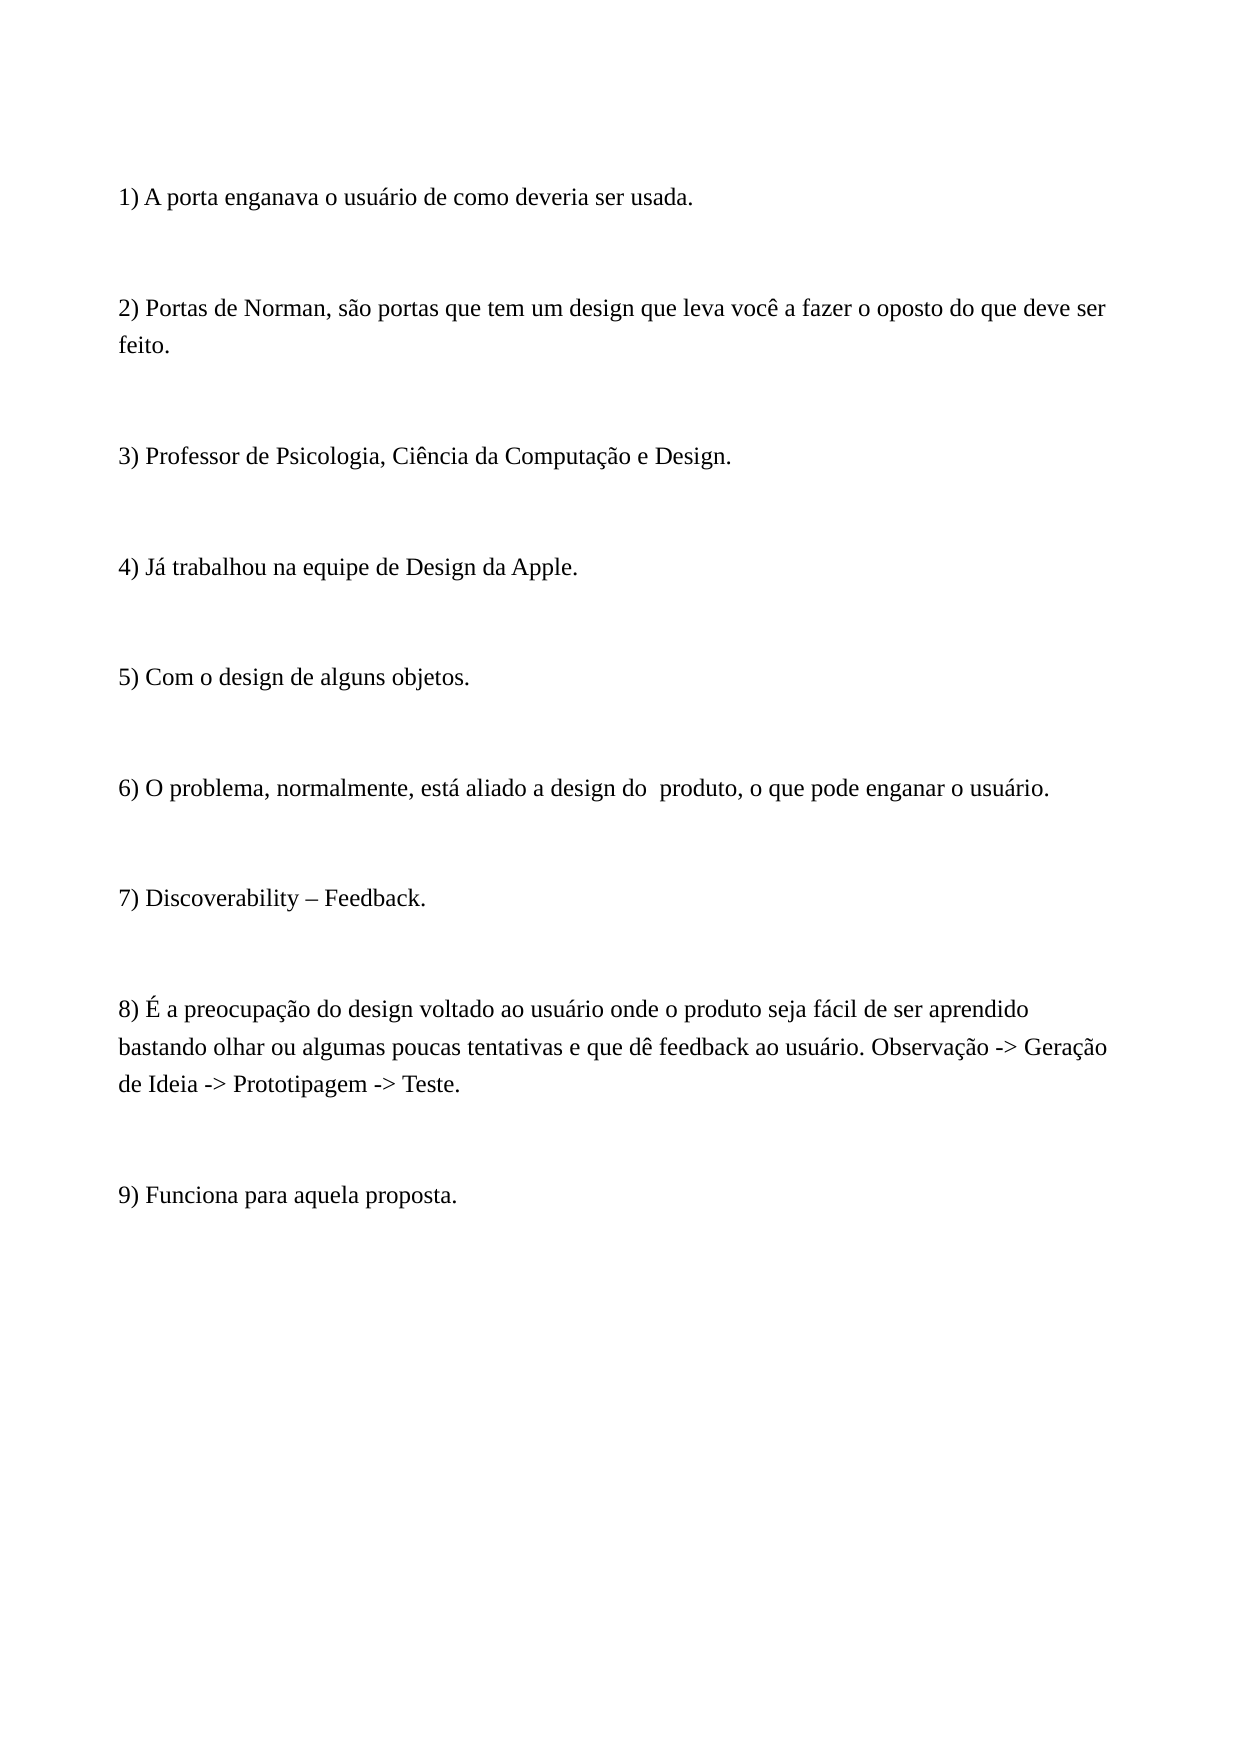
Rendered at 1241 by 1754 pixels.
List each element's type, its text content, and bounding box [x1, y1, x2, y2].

text 9) Funciona para aquela proposta. [118, 1171, 1122, 1208]
text 6) O problema, normalmente, está aliado a design do produto, o que pode enganar o usuário. [118, 764, 1122, 802]
text 8) É a preocupação do design voltado ao usuário onde o produto seja fácil de ser aprendido bastando olhar ou algumas poucas tentativas e que dê feedback ao usuário. Observação -> Geração de Ideia -> Prototipagem -> Teste. [118, 985, 1122, 1098]
text 7) Discoverability – Feedback. [118, 875, 1122, 912]
text 2) Portas de Norman, são portas que tem um design que leva você a fazer o oposto do que deve ser feito. [118, 284, 1122, 359]
text 1) A porta enganava o usuário de como deveria ser usada. [118, 173, 1122, 211]
text 3) Professor de Psicologia, Ciência da Computação e Design. [118, 432, 1122, 470]
text 4) Já trabalhou na equipe de Design da Apple. [118, 543, 1122, 580]
text 5) Com o design de alguns objetos. [118, 653, 1122, 691]
